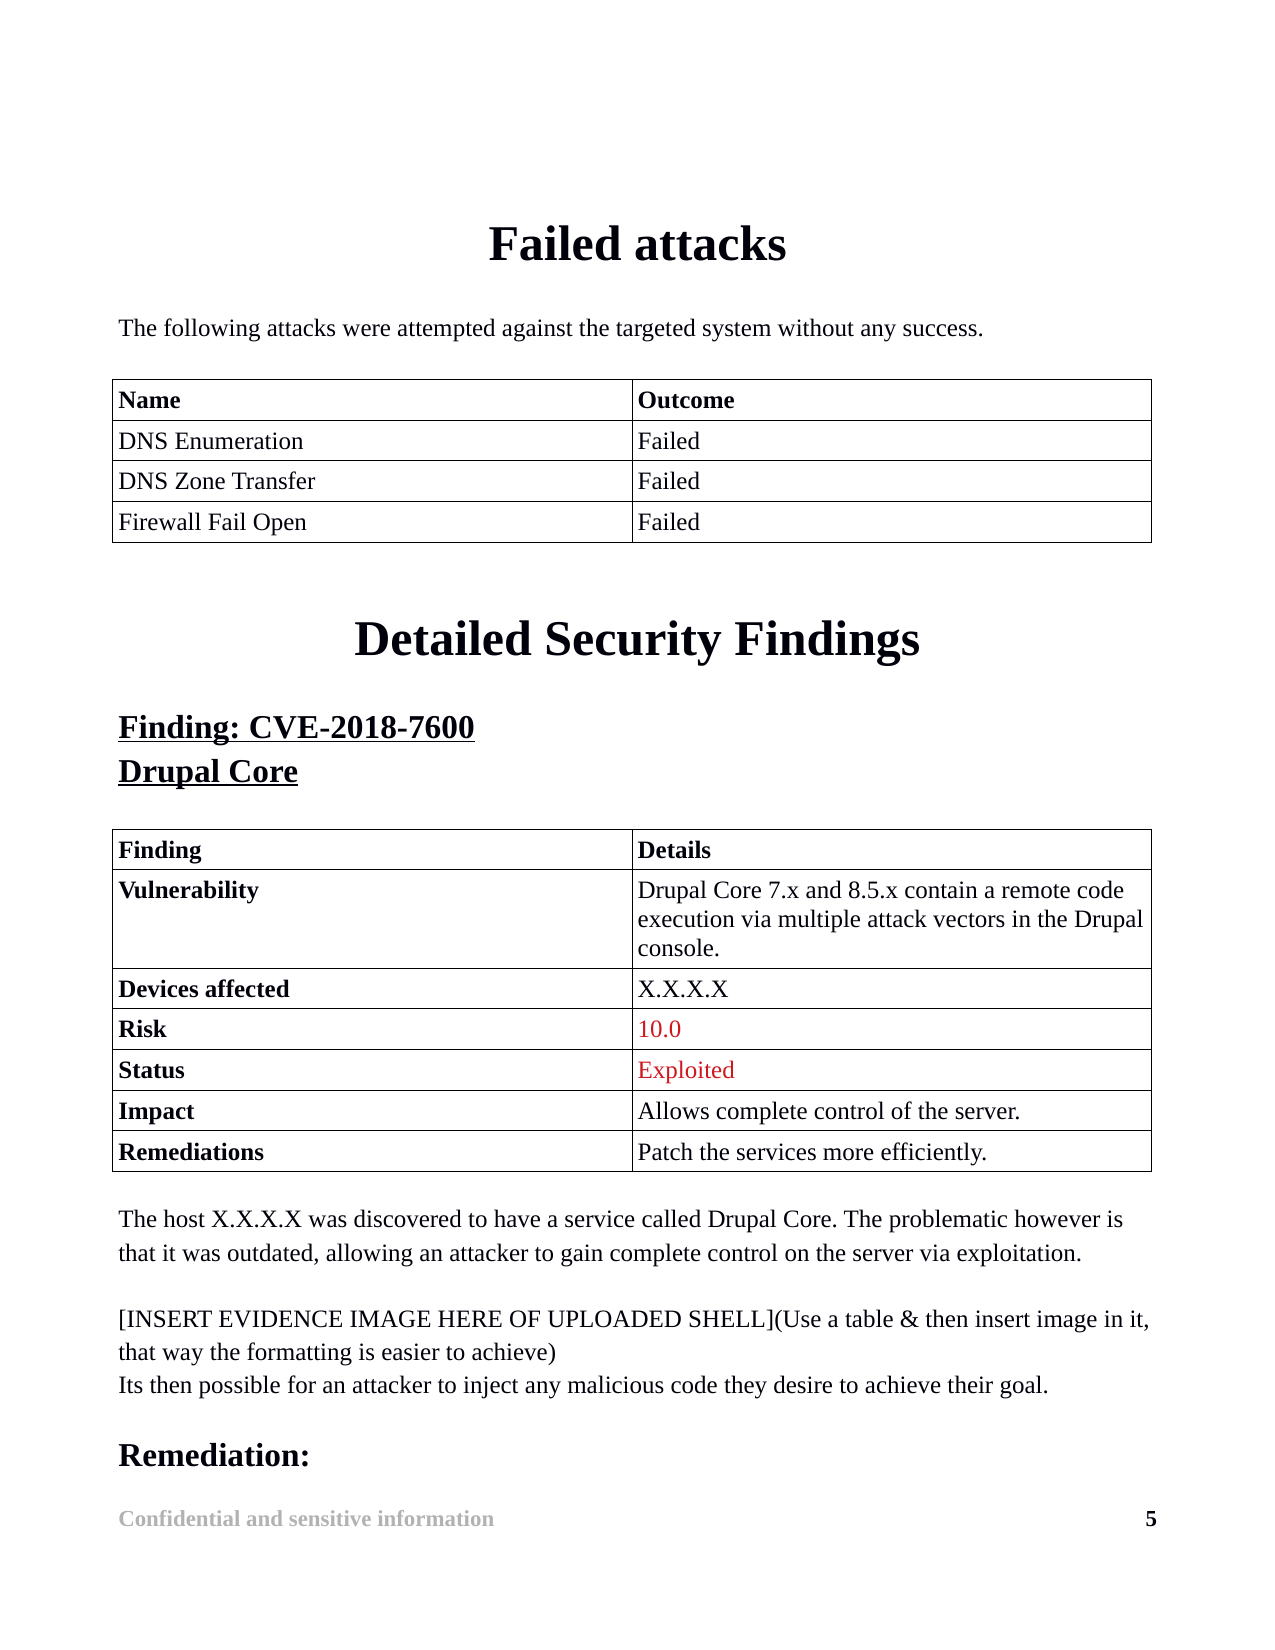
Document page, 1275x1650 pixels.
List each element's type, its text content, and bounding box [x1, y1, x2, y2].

table_header Finding [113, 830, 632, 869]
table_cell Devices affected [113, 969, 632, 1008]
text The following attacks were attempted against the targeted system without any success. [118, 313, 1157, 341]
table_cell Status [113, 1050, 632, 1089]
text [INSERT EVIDENCE IMAGE HERE OF UPLOADED SHELL](Use a table & then insert image in it, that way the formatting is easier to achieve) [118, 1304, 1157, 1365]
table_cell Firewall Fail Open [113, 502, 632, 542]
table_cell 10.0 [633, 1009, 1151, 1049]
table_cell X.X.X.X [633, 969, 1151, 1008]
table_cell Remediations [113, 1131, 632, 1171]
text Remediation: [118, 1436, 1157, 1474]
table_cell Failed [633, 461, 1151, 501]
table_cell DNS Zone Transfer [113, 461, 632, 501]
table_cell Failed [633, 502, 1151, 542]
table_header Details [633, 830, 1151, 869]
table_cell Impact [113, 1091, 632, 1130]
text Detailed Security Findings [118, 608, 1157, 666]
text Its then possible for an attacker to inject any malicious code they desire to achieve their goal. [118, 1370, 1157, 1398]
table_cell Patch the services more efficiently. [633, 1131, 1151, 1171]
table_cell DNS Enumeration [113, 421, 632, 460]
text The host X.X.X.X was discovered to have a service called Drupal Core. The problematic however is that it was outdated, allowing an attacker to gain complete control on the server via exploitation. [118, 1204, 1157, 1266]
table_header Name [113, 380, 632, 419]
text Failed attacks [118, 214, 1157, 271]
table_cell Drupal Core 7.x and 8.5.x contain a remote code execution via multiple attack vectors in the Drupal console. [633, 870, 1151, 967]
table_cell Risk [113, 1009, 632, 1049]
table_header Outcome [633, 380, 1151, 419]
table_cell Exploited [633, 1050, 1151, 1089]
table_cell Vulnerability [113, 870, 632, 967]
table_cell Failed [633, 421, 1151, 460]
text Drupal Core [118, 751, 1157, 790]
table_cell Allows complete control of the server. [633, 1091, 1151, 1130]
text Finding: CVE-2018-7600 [118, 707, 1157, 746]
